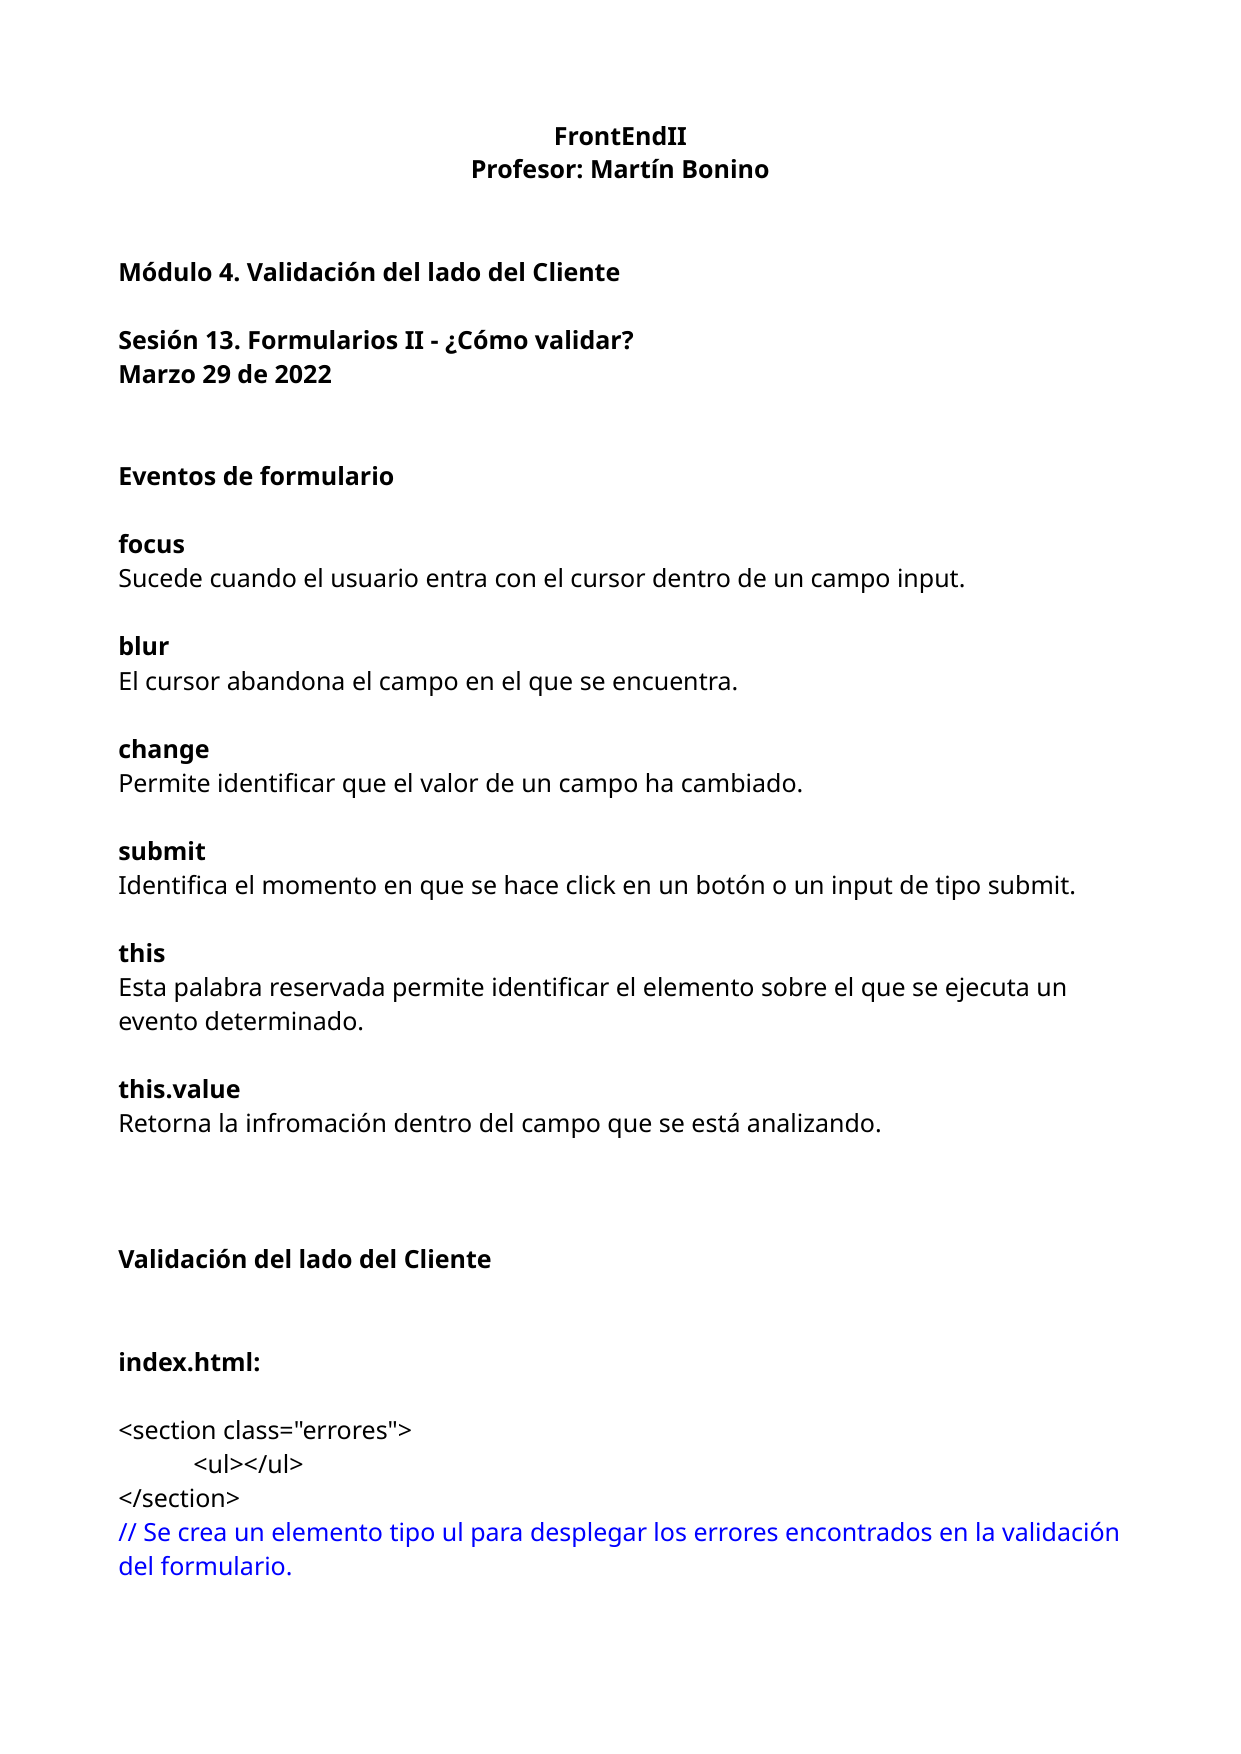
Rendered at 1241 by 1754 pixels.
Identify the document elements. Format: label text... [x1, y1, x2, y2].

text Identifica el momento en que se hace click en un botón o un input de tipo submit. [118, 867, 1122, 902]
text Sesión 13. Formularios II - ¿Cómo validar? [118, 322, 1122, 357]
text Permite identificar que el valor de un campo ha cambiado. [118, 765, 1122, 799]
text Marzo 29 de 2022 [118, 357, 1122, 391]
text index.html: [118, 1344, 1122, 1378]
text blur [118, 629, 1122, 663]
text Eventos de formulario [118, 459, 1122, 493]
text Profesor: Martín Bonino [118, 152, 1122, 186]
text <section class="errores"> [118, 1412, 1122, 1447]
text FrontEndII [118, 118, 1122, 152]
text El cursor abandona el campo en el que se encuentra. [118, 663, 1122, 697]
text <ul></ul> [118, 1447, 1122, 1481]
text Validación del lado del Cliente [118, 1242, 1122, 1276]
text Módulo 4. Validación del lado del Cliente [118, 254, 1122, 288]
text this [118, 936, 1122, 970]
text Esta palabra reservada permite identificar el elemento sobre el que se ejecuta un evento determinado. [118, 970, 1122, 1038]
text focus [118, 527, 1122, 561]
text this.value [118, 1072, 1122, 1106]
text </section> [118, 1481, 1122, 1515]
text change [118, 731, 1122, 765]
text Retorna la infromación dentro del campo que se está analizando. [118, 1106, 1122, 1140]
text // Se crea un elemento tipo ul para desplegar los errores encontrados en la validación del formulario. [118, 1515, 1122, 1583]
text submit [118, 833, 1122, 867]
text Sucede cuando el usuario entra con el cursor dentro de un campo input. [118, 561, 1122, 595]
